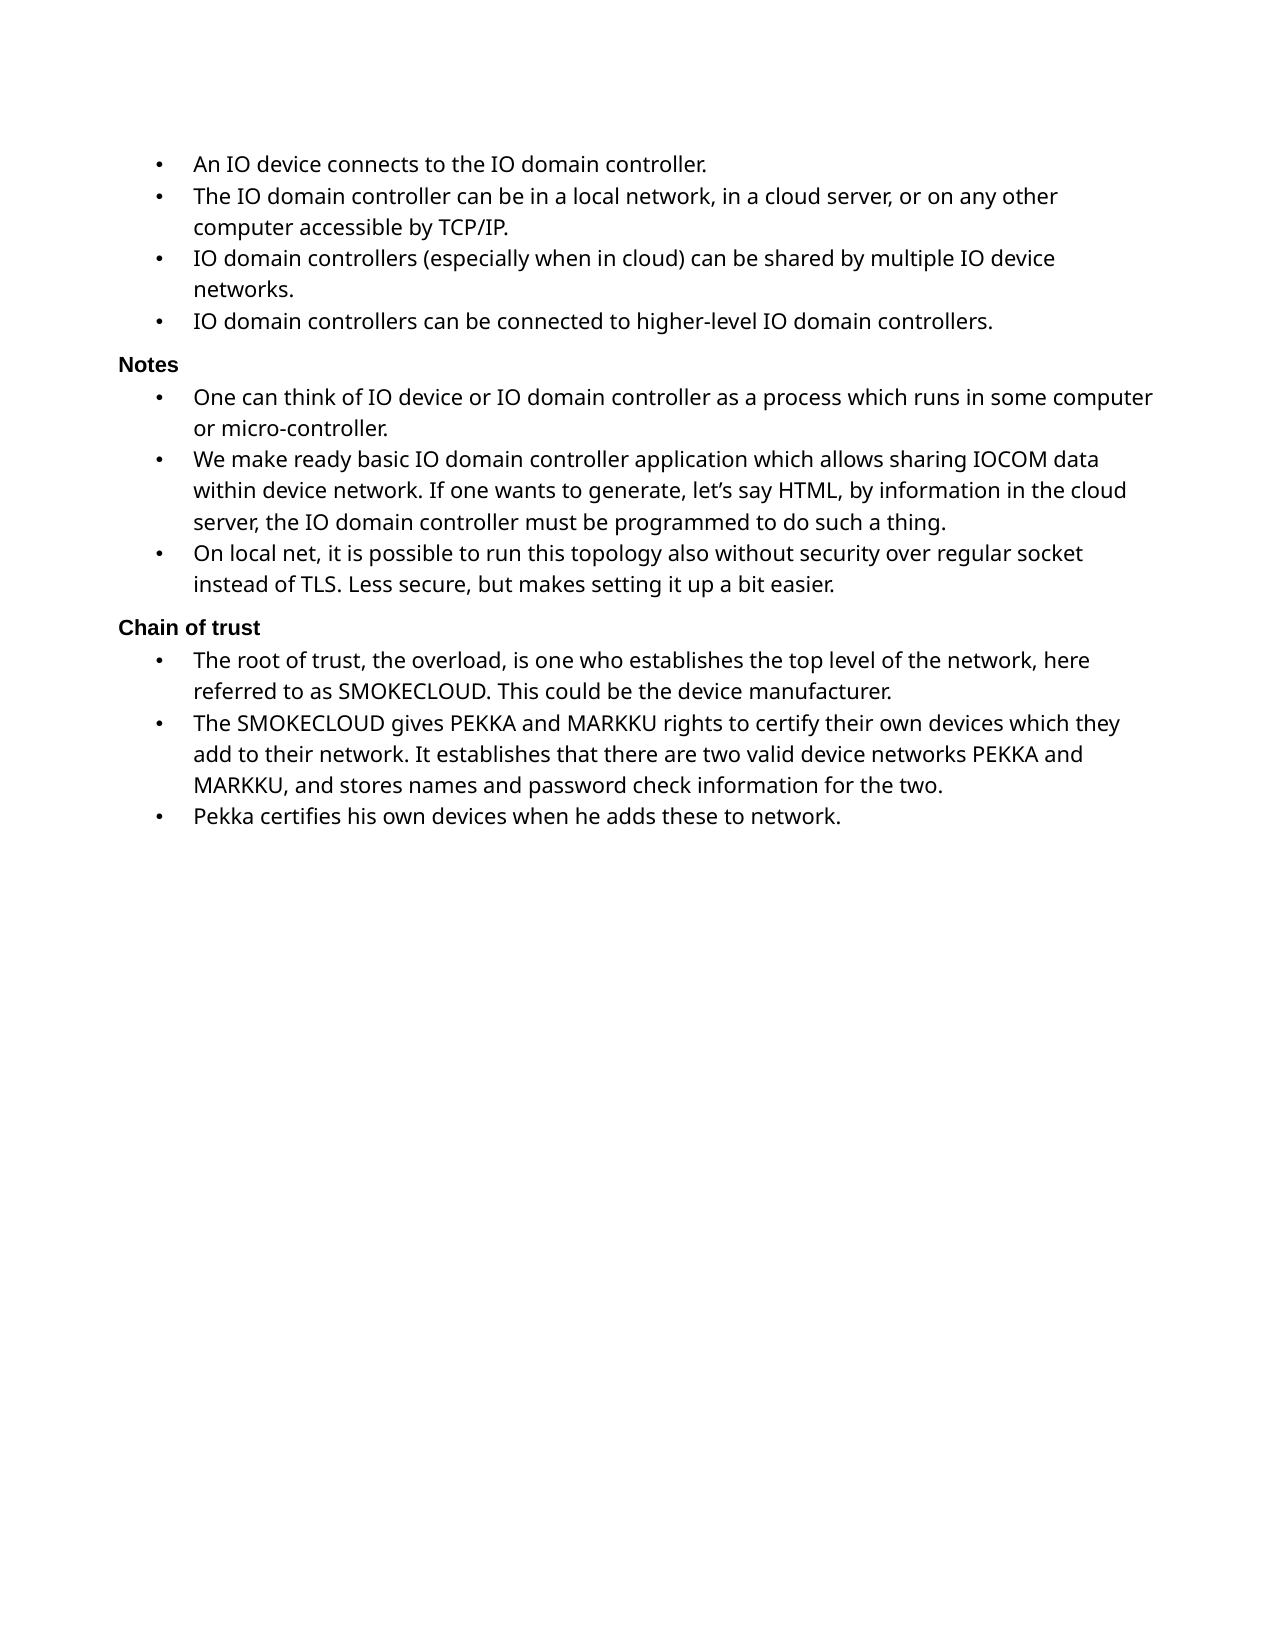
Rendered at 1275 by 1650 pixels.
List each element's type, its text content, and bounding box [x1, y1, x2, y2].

list On local net, it is possible to run this topology also without security over regular socket instead of TLS. Less secure, but makes setting it up a bit easier. [156, 538, 1157, 599]
list The root of trust, the overload, is one who establishes the top level of the network, here referred to as SMOKECLOUD. This could be the device manufacturer. [156, 645, 1157, 706]
list One can think of IO device or IO domain controller as a process which runs in some computer or micro-controller. [156, 382, 1157, 443]
list IO domain controllers (especially when in cloud) can be shared by multiple IO device networks. [156, 243, 1157, 304]
list Pekka certifies his own devices when he adds these to network. [156, 801, 1157, 831]
list We make ready basic IO domain controller application which allows sharing IOCOM data within device network. If one wants to generate, let’s say HTML, by information in the cloud server, the IO domain controller must be programmed to do such a thing. [156, 444, 1157, 536]
list An IO device connects to the IO domain controller. [156, 149, 1157, 179]
list The SMOKECLOUD gives PEKKA and MARKKU rights to certify their own devices which they add to their network. It establishes that there are two valid device networks PEKKA and MARKKU, and stores names and password check information for the two. [156, 707, 1157, 800]
subtitle Notes [118, 352, 1157, 377]
list The IO domain controller can be in a local network, in a cloud server, or on any other computer accessible by TCP/IP. [156, 181, 1157, 242]
subtitle Chain of trust [118, 615, 1157, 641]
list IO domain controllers can be connected to higher-level IO domain controllers. [156, 306, 1157, 335]
